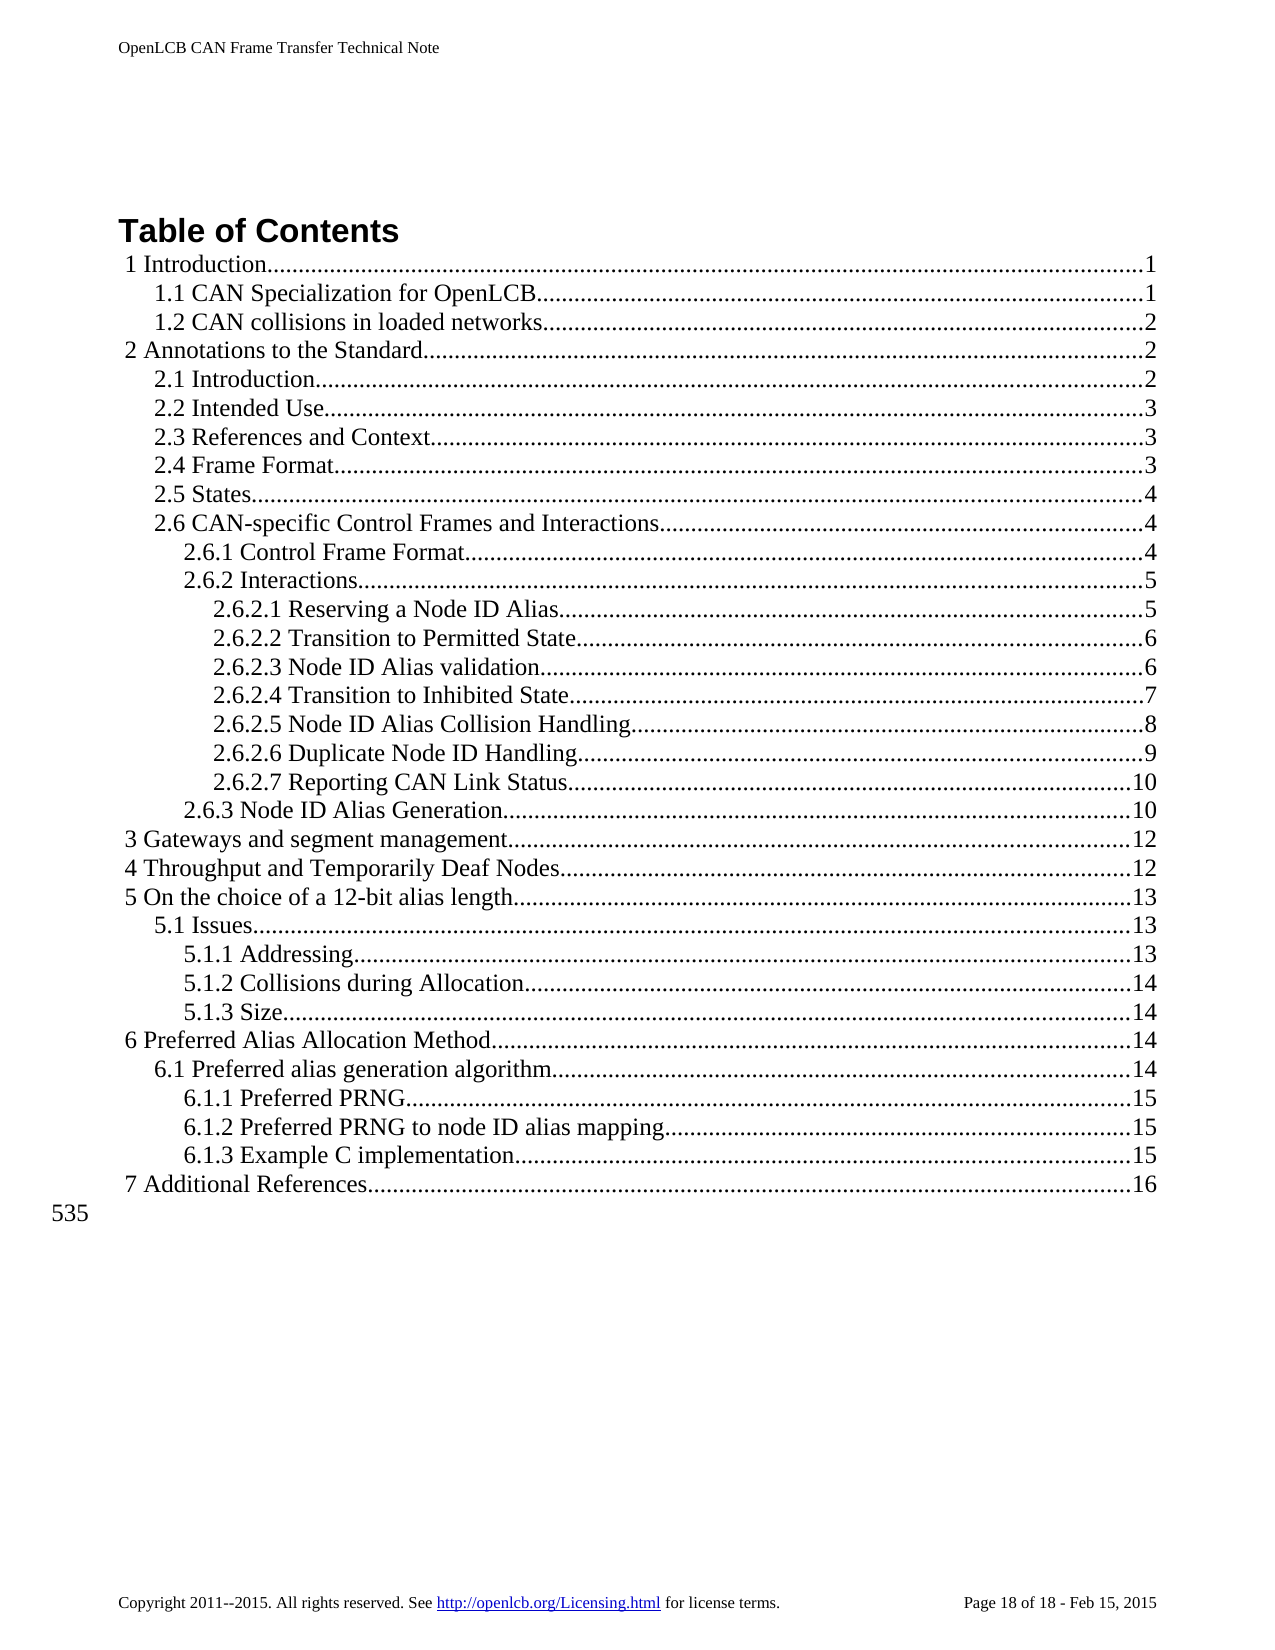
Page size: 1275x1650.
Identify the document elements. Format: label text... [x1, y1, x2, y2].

text 4 Throughput and Temporarily Deaf Nodes 12 [118, 853, 1157, 882]
text 2.2 Intended Use 3 [148, 393, 1157, 422]
text 6.1.2 Preferred PRNG to node ID alias mapping 15 [177, 1112, 1157, 1141]
text 5.1 Issues 13 [148, 911, 1157, 939]
text 2.4 Frame Format 3 [148, 451, 1157, 479]
text 2 Annotations to the Standard 2 [118, 336, 1157, 364]
text 5.1.3 Size 14 [177, 997, 1157, 1026]
text 2.6.2.4 Transition to Inhibited State 7 [207, 681, 1157, 709]
text 1 Introduction 1 [118, 249, 1157, 278]
text 6 Preferred Alias Allocation Method 14 [118, 1026, 1157, 1054]
text 2.6.3 Node ID Alias Generation 10 [177, 796, 1157, 824]
text 7 Additional References 16 [118, 1169, 1157, 1198]
text 3 Gateways and segment management 12 [118, 824, 1157, 853]
text 1.1 CAN Specialization for OpenLCB 1 [148, 278, 1157, 307]
text 2.6.2.1 Reserving a Node ID Alias 5 [207, 594, 1157, 623]
text 2.6.2.2 Transition to Permitted State 6 [207, 623, 1157, 652]
text 5.1.1 Addressing 13 [177, 939, 1157, 968]
text 2.6 CAN-specific Control Frames and Interactions 4 [148, 508, 1157, 537]
text 5.1.2 Collisions during Allocation 14 [177, 968, 1157, 997]
text 6.1 Preferred alias generation algorithm 14 [148, 1054, 1157, 1083]
text 1.2 CAN collisions in loaded networks 2 [148, 307, 1157, 336]
text 6.1.3 Example C implementation 15 [177, 1141, 1157, 1169]
text 2.5 States 4 [148, 479, 1157, 508]
text 5 On the choice of a 12-bit alias length 13 [118, 882, 1157, 911]
text 2.6.2.3 Node ID Alias validation 6 [207, 652, 1157, 681]
subtitle Table of Contents [118, 211, 1157, 249]
text 2.3 References and Context 3 [148, 422, 1157, 451]
text 2.6.2.5 Node ID Alias Collision Handling 8 [207, 709, 1157, 738]
text 6.1.1 Preferred PRNG 15 [177, 1083, 1157, 1112]
text 2.6.2 Interactions 5 [177, 566, 1157, 594]
text 2.6.2.6 Duplicate Node ID Handling 9 [207, 738, 1157, 767]
text 2.6.1 Control Frame Format 4 [177, 537, 1157, 566]
text 2.6.2.7 Reporting CAN Link Status 10 [207, 767, 1157, 796]
text 2.1 Introduction 2 [148, 364, 1157, 393]
